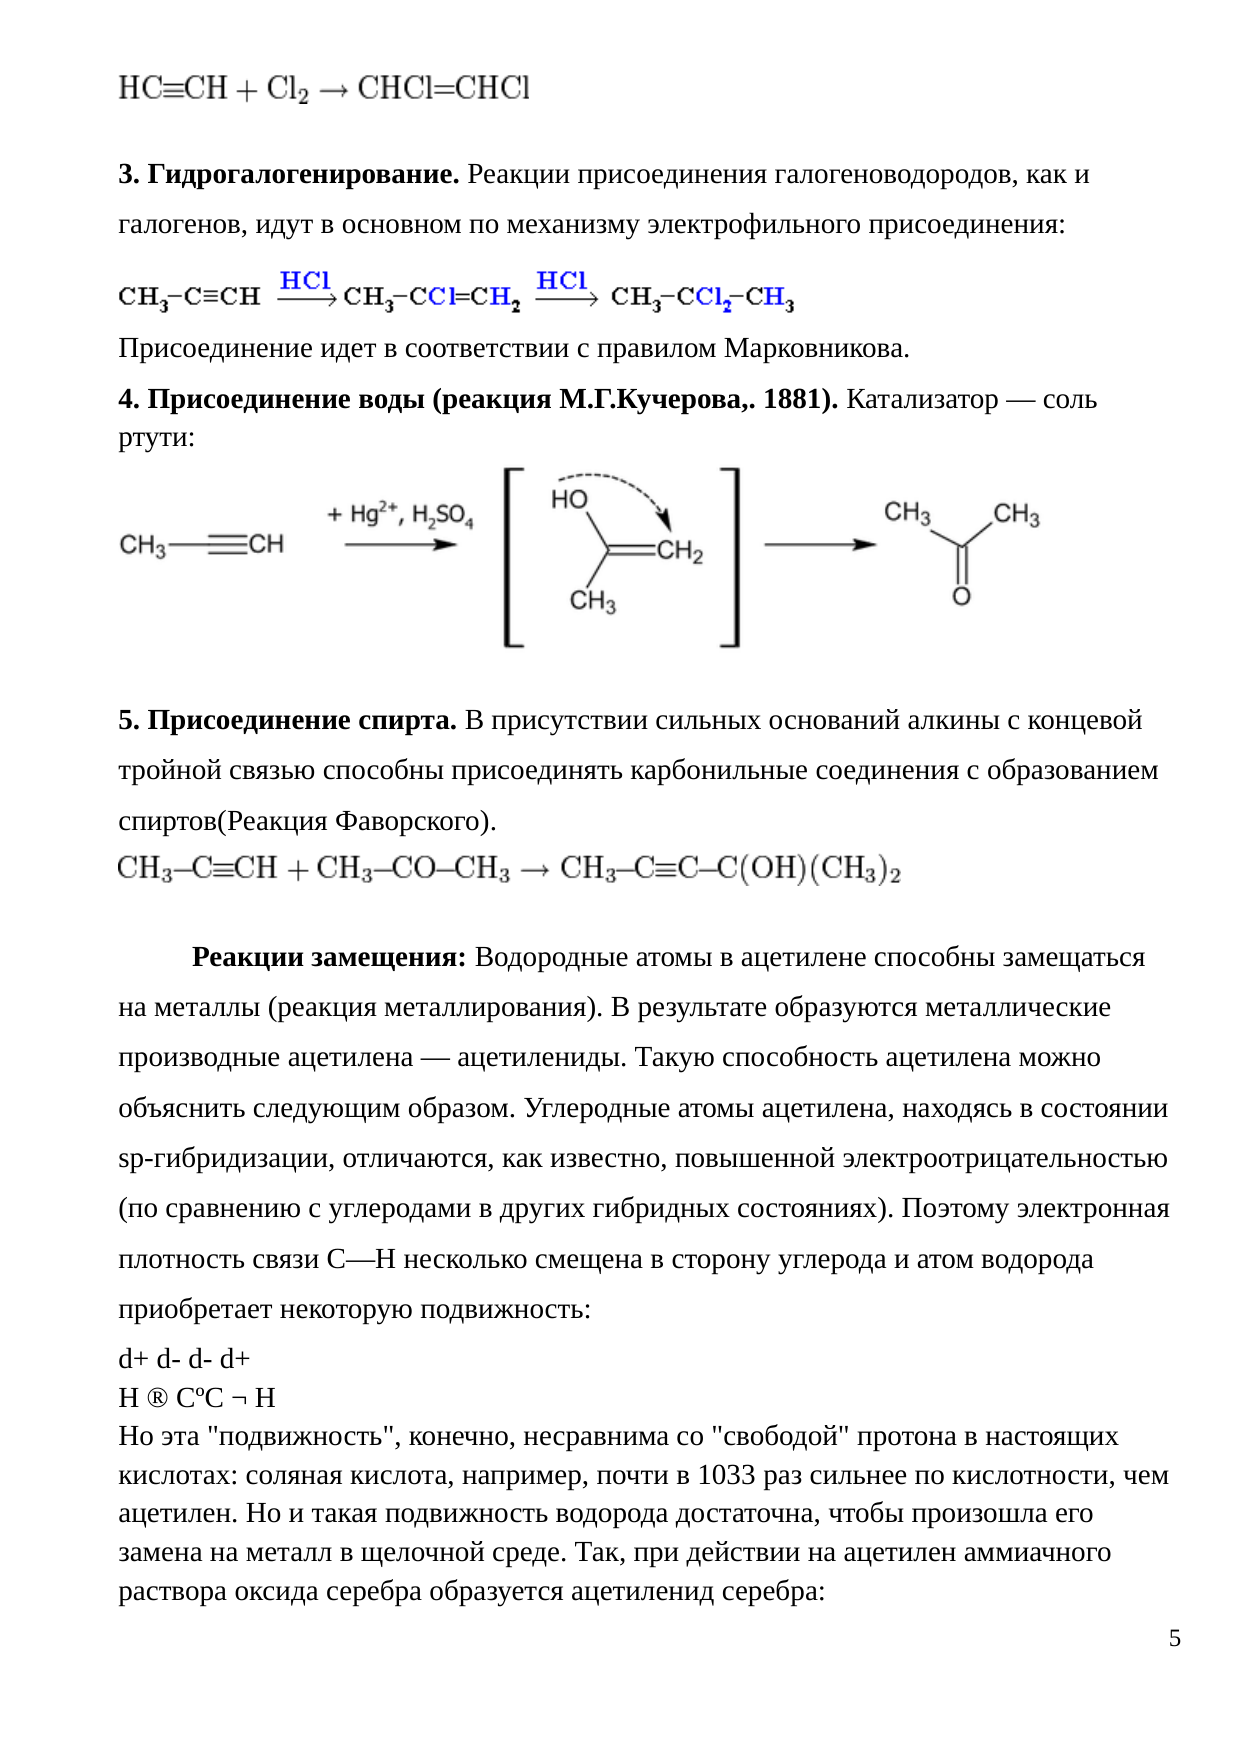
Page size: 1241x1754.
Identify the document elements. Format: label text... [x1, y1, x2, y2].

text d+ d- d- d+ [118, 1341, 1181, 1375]
text 5. Присоединение спирта. В присутствии сильных оснований алкины с концевой тройной связью способны присоединять карбонильные соединения с образованием спиртов(Реакция Фаворского). [118, 702, 1181, 836]
text Но эта "подвижность", конечно, несравнима со "свободой" протона в настоящих кислотах: соляная кислота, например, почти в 1033 раз сильнее по кислотности, чем ацетилен. Но и такая подвижность водорода достаточна, чтобы произошла его замена на металл в щелочной средe. Так, при действии на ацетилен аммиачного раствора оксида серебра образуется ацетиленид серебра: [118, 1418, 1181, 1606]
text H ® CºC ¬ H [118, 1380, 1181, 1413]
text 4. Присоединение воды (реакция М.Г.Кучерова,. 1881). Катализатор — соль ртути: [118, 381, 1181, 453]
text 3. Гидрогалогенирование. Реакции присоединения галогеноводородов, как и галогенов, идут в основном по механизму электрофильного присоединения: [118, 156, 1181, 240]
text Присоединение идет в соответствии с правилом Марковникова. [118, 330, 1181, 364]
text Реакции замещения: Водородные атомы в ацетилене способны замещаться на металлы (реакция металлирования). В результате образуются металлические производные ацетилена — ацетилениды. Такую способность ацетилена можно объяснить следующим образом. Углеродные атомы ацетилена, находясь в состоянии sp-гибридизации, отличаются, как известно, повышенной электроотрицательностью (по сравнению с углеродами в других гибридных состояниях). Поэтому электронная плотность связи С—H несколько смещена в сторону углерода и атом водорода приобретает некоторую подвижность: [118, 939, 1181, 1324]
